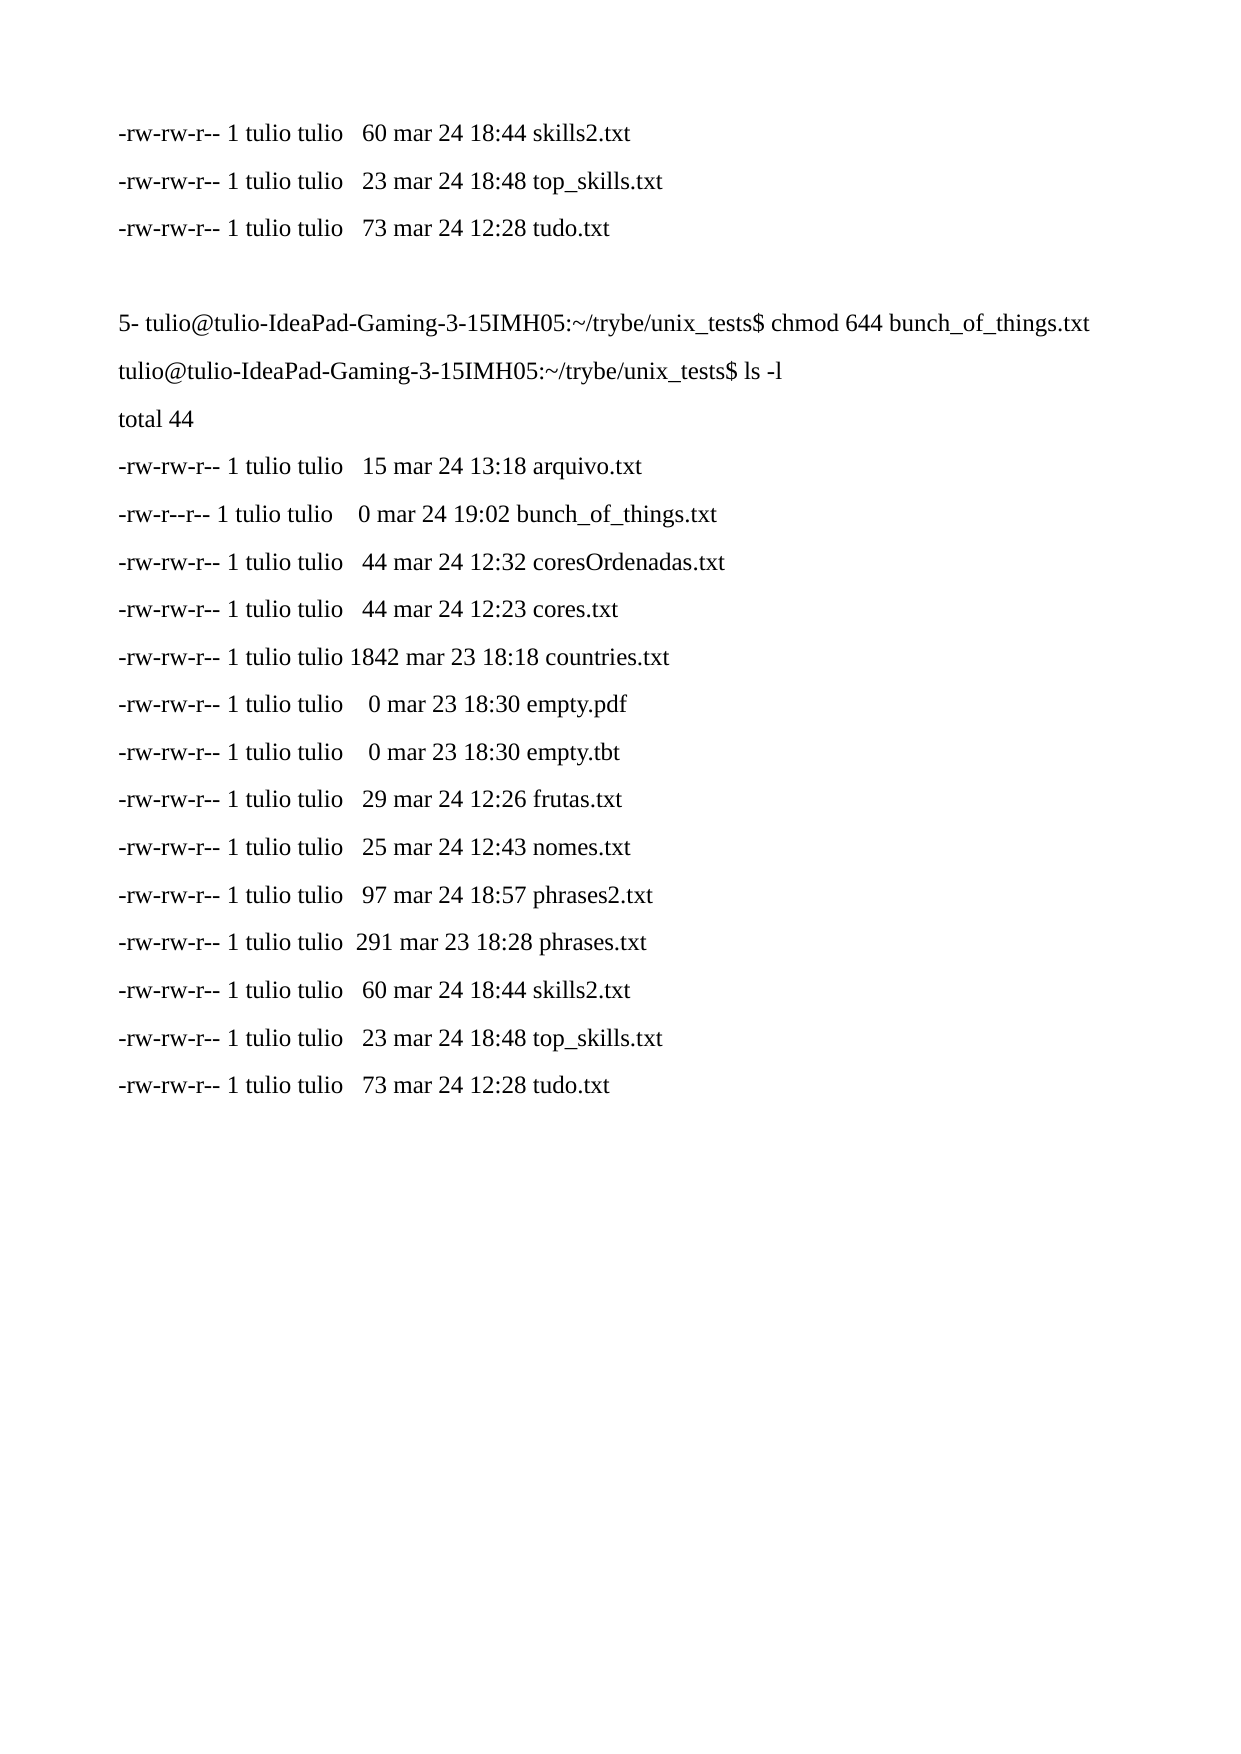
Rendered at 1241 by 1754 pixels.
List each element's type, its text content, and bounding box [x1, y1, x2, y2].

text -rw-rw-r-- 1 tulio tulio 44 mar 24 12:23 cores.txt [118, 594, 1122, 623]
text -rw-rw-r-- 1 tulio tulio 291 mar 23 18:28 phrases.txt [118, 927, 1122, 956]
text tulio@tulio-IdeaPad-Gaming-3-15IMH05:~/trybe/unix_tests$ ls -l [118, 356, 1122, 385]
text -rw-rw-r-- 1 tulio tulio 23 mar 24 18:48 top_skills.txt [118, 166, 1122, 194]
text -rw-r--r-- 1 tulio tulio 0 mar 24 19:02 bunch_of_things.txt [118, 499, 1122, 528]
text -rw-rw-r-- 1 tulio tulio 60 mar 24 18:44 skills2.txt [118, 118, 1122, 147]
text -rw-rw-r-- 1 tulio tulio 73 mar 24 12:28 tudo.txt [118, 213, 1122, 242]
text -rw-rw-r-- 1 tulio tulio 15 mar 24 13:18 arquivo.txt [118, 451, 1122, 480]
text -rw-rw-r-- 1 tulio tulio 29 mar 24 12:26 frutas.txt [118, 784, 1122, 813]
text -rw-rw-r-- 1 tulio tulio 1842 mar 23 18:18 countries.txt [118, 642, 1122, 671]
text 5- tulio@tulio-IdeaPad-Gaming-3-15IMH05:~/trybe/unix_tests$ chmod 644 bunch_of_things.txt [118, 308, 1122, 337]
text -rw-rw-r-- 1 tulio tulio 23 mar 24 18:48 top_skills.txt [118, 1023, 1122, 1051]
text -rw-rw-r-- 1 tulio tulio 25 mar 24 12:43 nomes.txt [118, 832, 1122, 861]
text total 44 [118, 404, 1122, 432]
text -rw-rw-r-- 1 tulio tulio 44 mar 24 12:32 coresOrdenadas.txt [118, 547, 1122, 575]
text -rw-rw-r-- 1 tulio tulio 0 mar 23 18:30 empty.tbt [118, 737, 1122, 766]
text -rw-rw-r-- 1 tulio tulio 60 mar 24 18:44 skills2.txt [118, 975, 1122, 1004]
text -rw-rw-r-- 1 tulio tulio 97 mar 24 18:57 phrases2.txt [118, 880, 1122, 908]
text -rw-rw-r-- 1 tulio tulio 73 mar 24 12:28 tudo.txt [118, 1070, 1122, 1099]
text -rw-rw-r-- 1 tulio tulio 0 mar 23 18:30 empty.pdf [118, 689, 1122, 718]
